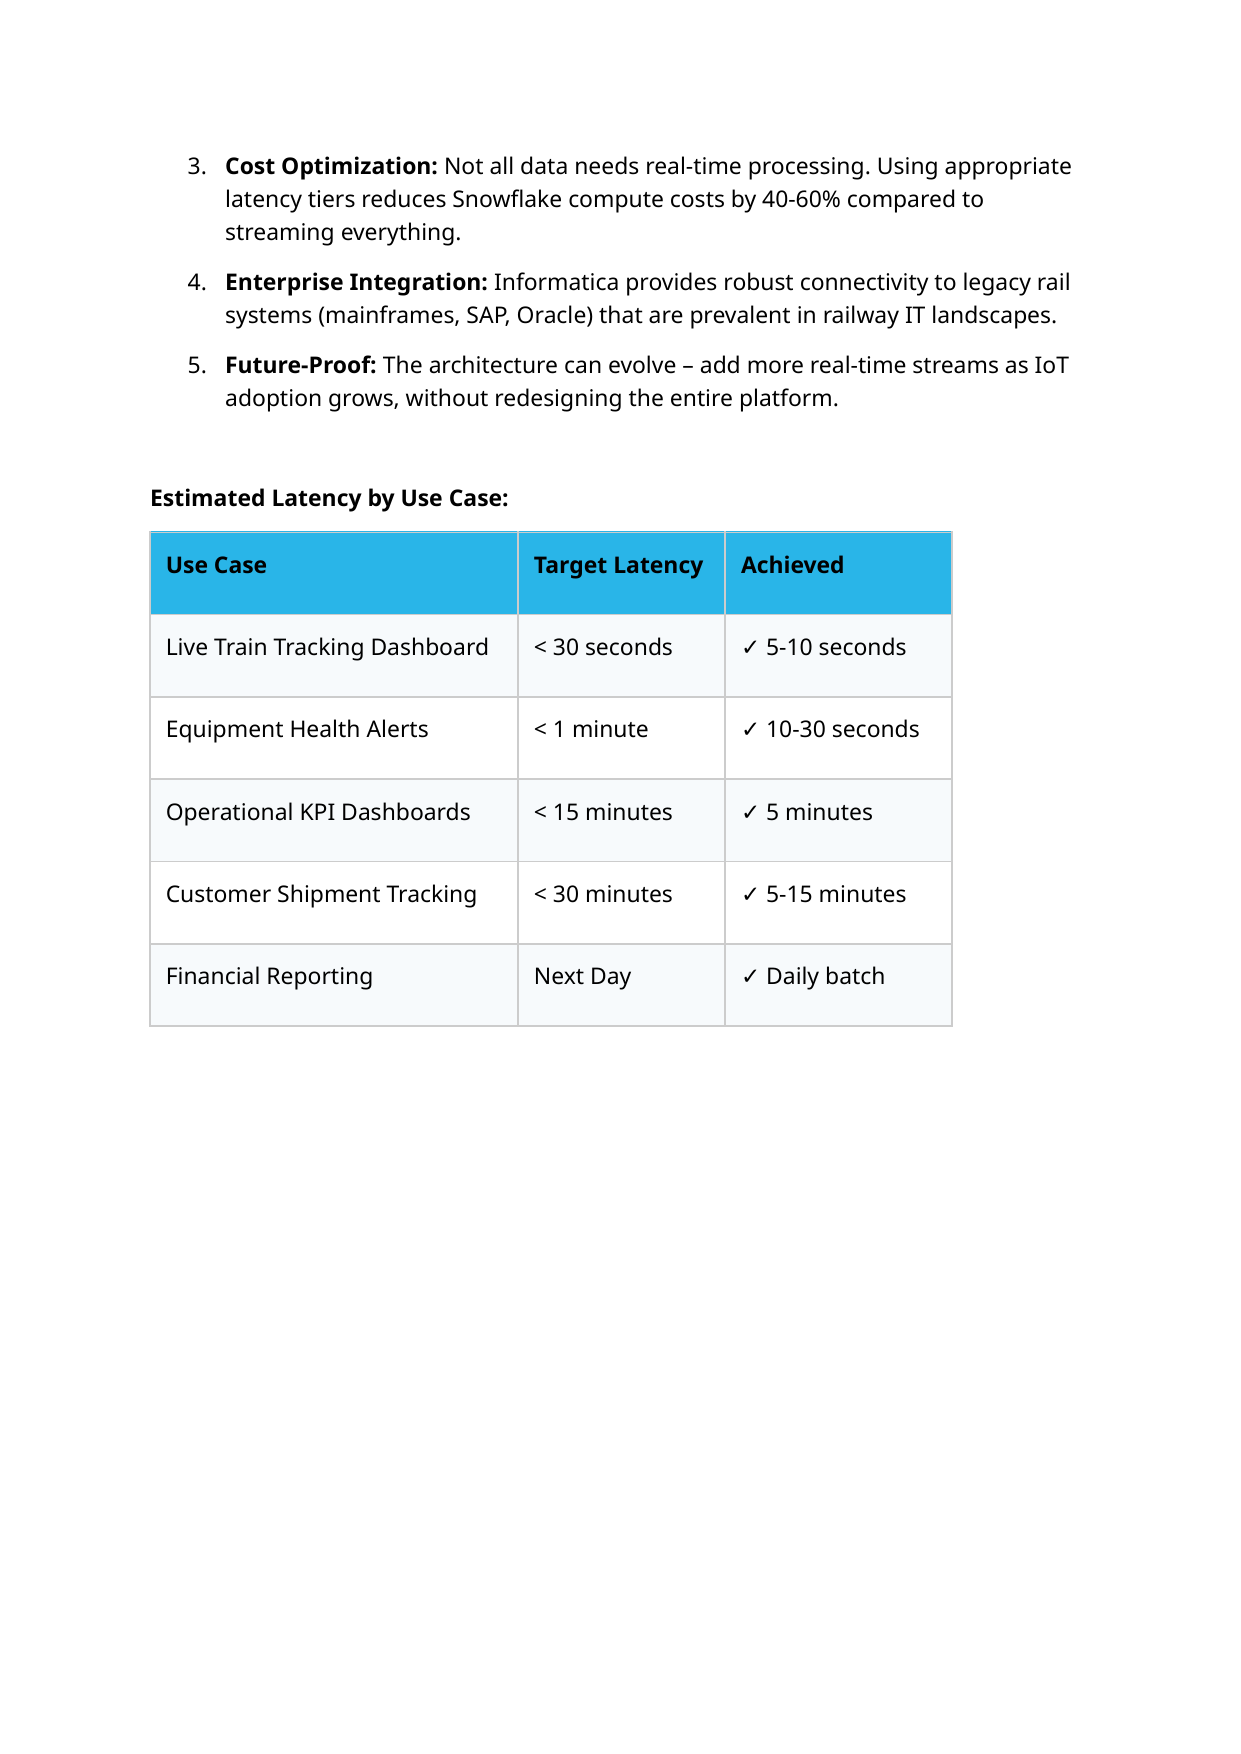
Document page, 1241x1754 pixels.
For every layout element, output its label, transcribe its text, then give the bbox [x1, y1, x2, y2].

table_cell Operational KPI Dashboards [151, 780, 517, 861]
table_cell ✓ 5-10 seconds [726, 615, 951, 696]
table_cell < 30 seconds [519, 615, 724, 696]
table_cell ✓ 5-15 minutes [726, 862, 951, 943]
table_cell ✓ 10-30 seconds [726, 698, 951, 778]
table_cell ✓ Daily batch [726, 945, 951, 1025]
table_cell < 15 minutes [519, 780, 724, 861]
table_cell < 1 minute [519, 698, 724, 778]
table_header Target Latency [519, 533, 724, 614]
list Enterprise Integration: Informatica provides robust connectivity to legacy rail systems (mainframes, SAP, Oracle) that are prevalent in railway IT landscapes. [187, 266, 1090, 330]
text Estimated Latency by Use Case: [150, 482, 1090, 513]
table_cell Live Train Tracking Dashboard [151, 615, 517, 696]
table_cell Next Day [519, 945, 724, 1025]
table_cell Customer Shipment Tracking [151, 862, 517, 943]
table_cell < 30 minutes [519, 862, 724, 943]
list Cost Optimization: Not all data needs real-time processing. Using appropriate latency tiers reduces Snowflake compute costs by 40-60% compared to streaming everything. [187, 150, 1090, 247]
table_cell ✓ 5 minutes [726, 780, 951, 861]
table_cell Equipment Health Alerts [151, 698, 517, 778]
table_header Achieved [726, 533, 951, 614]
table_header Use Case [151, 533, 517, 614]
list Future-Proof: The architecture can evolve – add more real-time streams as IoT adoption grows, without redesigning the entire platform. [187, 349, 1090, 413]
table_cell Financial Reporting [151, 945, 517, 1025]
